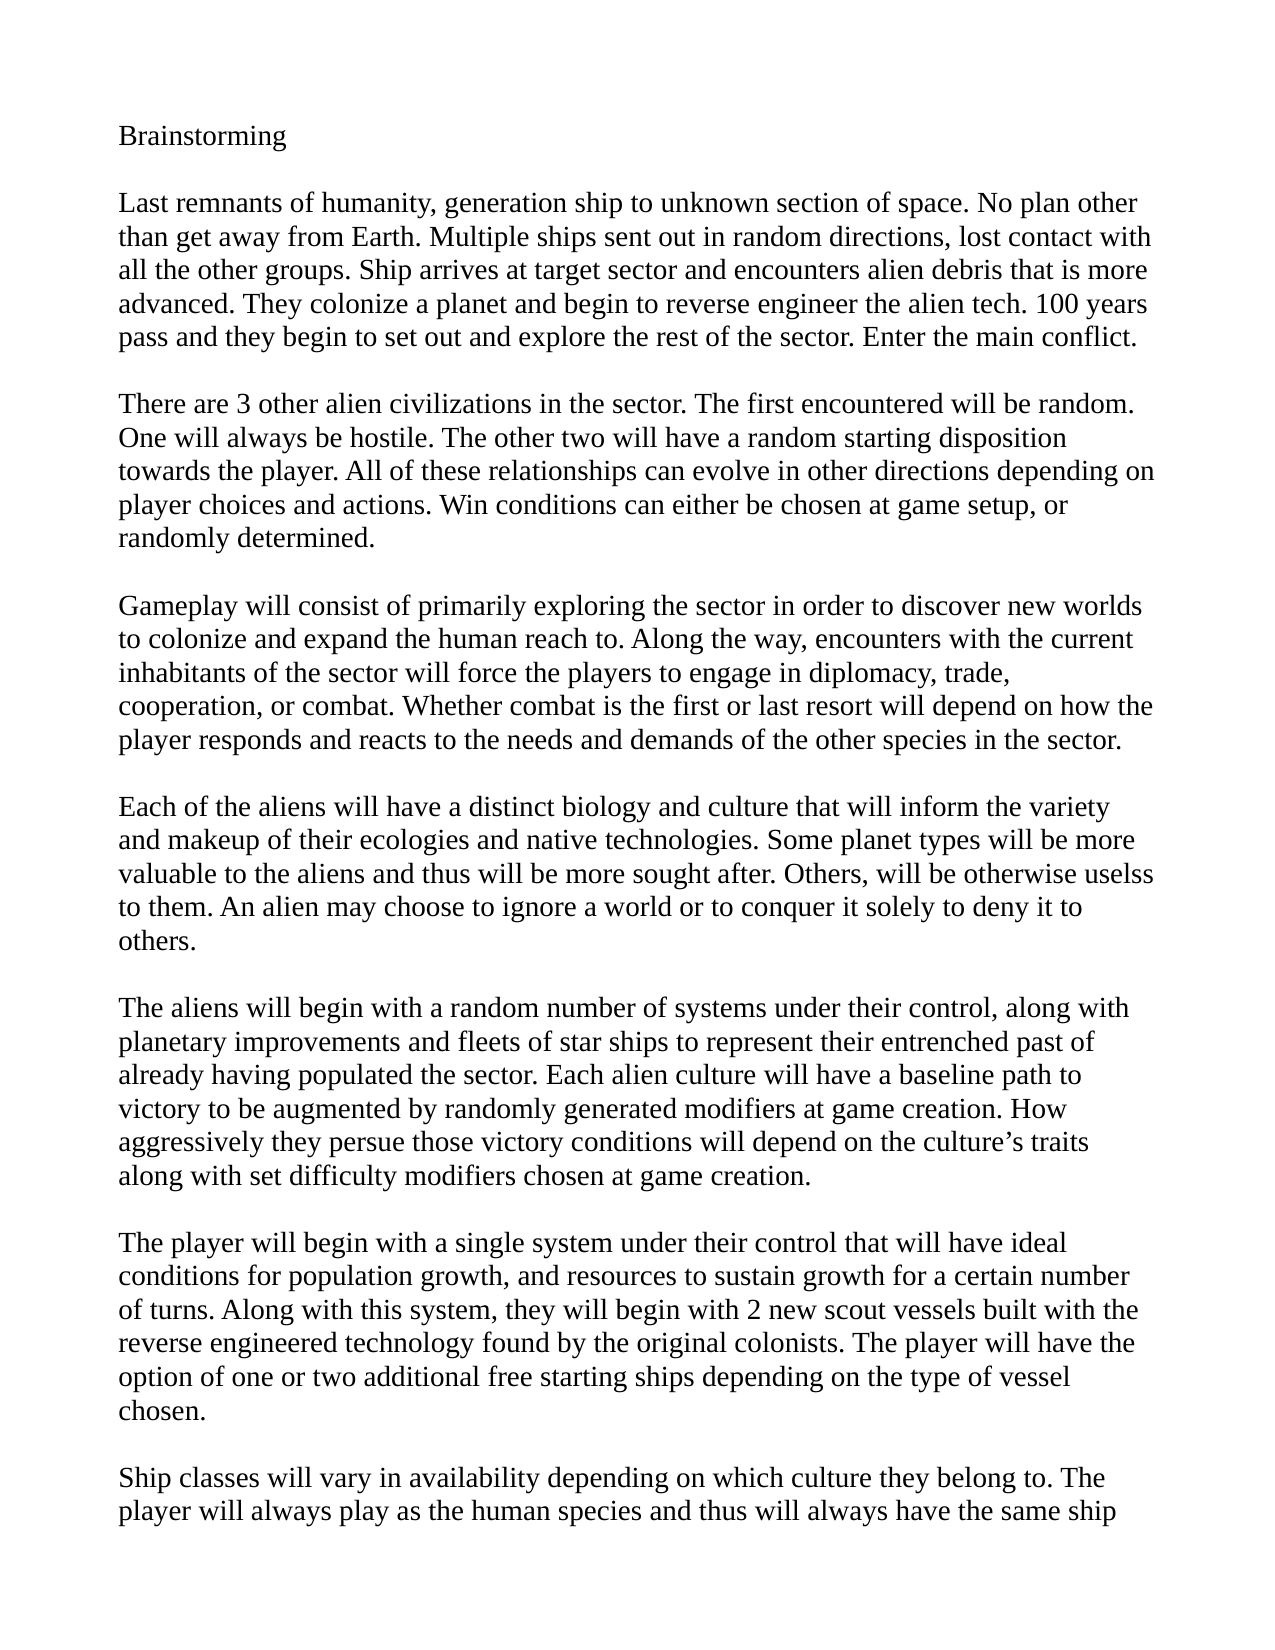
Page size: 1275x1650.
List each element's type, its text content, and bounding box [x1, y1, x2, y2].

text Ship classes will vary in availability depending on which culture they belong to. The player will always play as the human species and thus will always have the same ship [118, 1460, 1157, 1527]
text Brainstorming [118, 118, 1157, 152]
text The player will begin with a single system under their control that will have ideal conditions for population growth, and resources to sustain growth for a certain number of turns. Along with this system, they will begin with 2 new scout vessels built with the reverse engineered technology found by the original colonists. The player will have the option of one or two additional free starting ships depending on the type of vessel chosen. [118, 1225, 1157, 1426]
text The aliens will begin with a random number of systems under their control, along with planetary improvements and fleets of star ships to represent their entrenched past of already having populated the sector. Each alien culture will have a baseline path to victory to be augmented by randomly generated modifiers at game creation. How aggressively they persue those victory conditions will depend on the culture’s traits along with set difficulty modifiers chosen at game creation. [118, 990, 1157, 1191]
text Each of the aliens will have a distinct biology and culture that will inform the variety and makeup of their ecologies and native technologies. Some planet types will be more valuable to the aliens and thus will be more sought after. Others, will be otherwise uselss to them. An alien may choose to ignore a world or to conquer it solely to deny it to others. [118, 789, 1157, 957]
text Last remnants of humanity, generation ship to unknown section of space. No plan other than get away from Earth. Multiple ships sent out in random directions, lost contact with all the other groups. Ship arrives at target sector and encounters alien debris that is more advanced. They colonize a planet and begin to reverse engineer the alien tech. 100 years pass and they begin to set out and explore the rest of the sector. Enter the main conflict. [118, 185, 1157, 353]
text Gameplay will consist of primarily exploring the sector in order to discover new worlds to colonize and expand the human reach to. Along the way, encounters with the current inhabitants of the sector will force the players to engage in diplomacy, trade, cooperation, or combat. Whether combat is the first or last resort will depend on how the player responds and reacts to the needs and demands of the other species in the sector. [118, 588, 1157, 755]
text There are 3 other alien civilizations in the sector. The first encountered will be random. One will always be hostile. The other two will have a random starting disposition towards the player. All of these relationships can evolve in other directions depending on player choices and actions. Win conditions can either be chosen at game setup, or randomly determined. [118, 386, 1157, 554]
